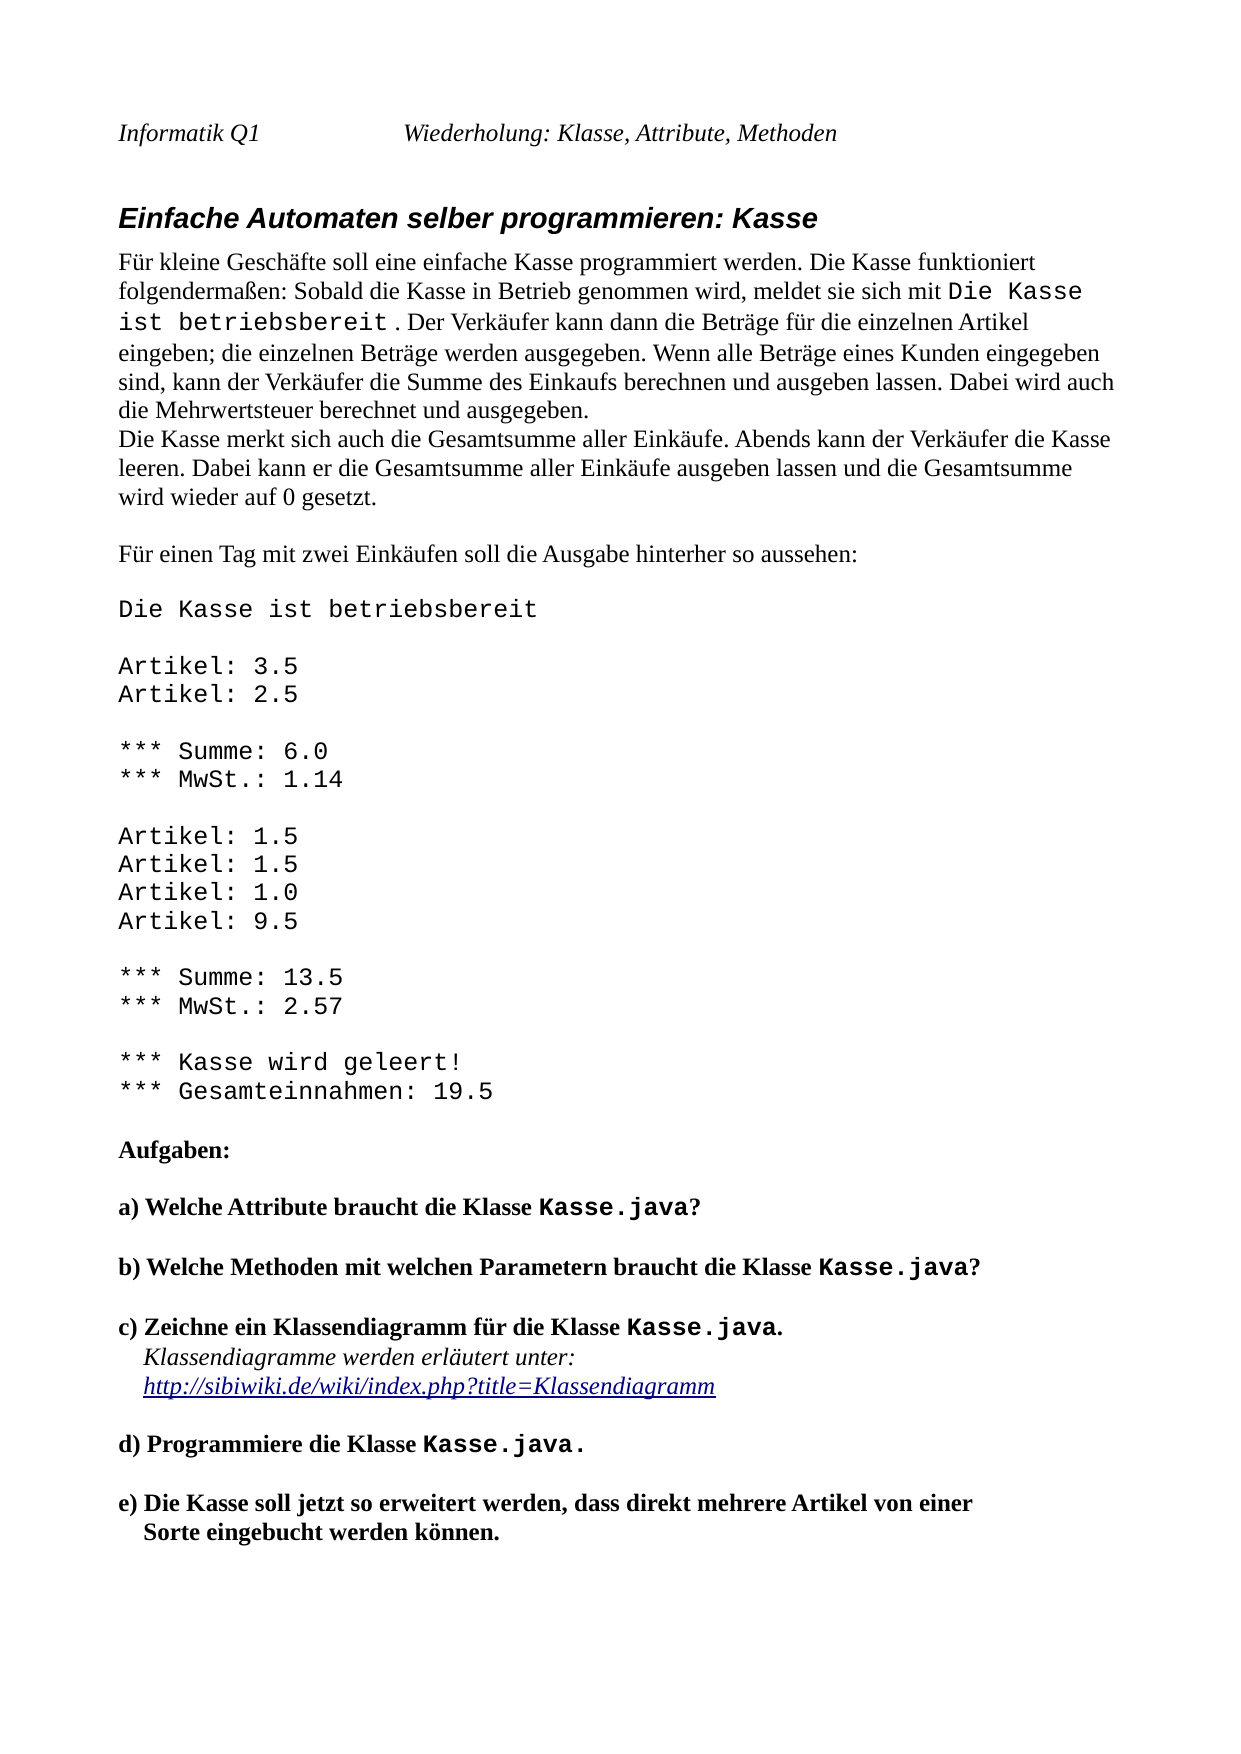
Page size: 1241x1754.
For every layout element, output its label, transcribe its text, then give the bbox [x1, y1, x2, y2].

text Aufgaben: [118, 1135, 1122, 1164]
text *** Summe: 6.0 [118, 738, 1122, 767]
text Artikel: 1.5 [118, 852, 1122, 880]
text Die Kasse ist betriebsbereit [118, 597, 1122, 625]
text *** MwSt.: 1.14 [118, 767, 1122, 795]
text Die Kasse merkt sich auch die Gesamtsumme aller Einkäufe. Abends kann der Verkäufer die Kasse leeren. Dabei kann er die Gesamtsumme aller Einkäufe ausgeben lassen und die Gesamtsumme wird wieder auf 0 gesetzt. [118, 424, 1122, 510]
text Artikel: 9.5 [118, 908, 1122, 937]
text a) Welche Attribute braucht die Klasse Kasse.java? [118, 1192, 1122, 1252]
text Für einen Tag mit zwei Einkäufen soll die Ausgabe hinterher so aussehen: [118, 539, 1122, 568]
text d) Programmiere die Klasse Kasse.java. [118, 1429, 1122, 1488]
text Artikel: 1.5 [118, 823, 1122, 852]
text Für kleine Geschäfte soll eine einfache Kasse programmiert werden. Die Kasse funktioniert folgendermaßen: Sobald die Kasse in Betrieb genommen wird, meldet sie sich mit Die Kasse ist betriebsbereit . Der Verkäufer kann dann die Beträge für die einzelnen Artikel eingeben; die einzelnen Beträge werden ausgegeben. Wenn alle Beträge eines Kunden eingegeben sind, kann der Verkäufer die Summe des Einkaufs berechnen und ausgeben lassen. Dabei wird auch die Mehrwertsteuer berechnet und ausgegeben. [118, 247, 1122, 424]
text Artikel: 1.0 [118, 880, 1122, 908]
text Artikel: 2.5 [118, 682, 1122, 710]
subtitle Einfache Automaten selber programmieren: Kasse [118, 201, 1122, 235]
text *** MwSt.: 2.57 [118, 993, 1122, 1022]
text *** Gesamteinnahmen: 19.5 [118, 1078, 1122, 1107]
text b) Welche Methoden mit welchen Parametern braucht die Klasse Kasse.java? [118, 1252, 1122, 1283]
text e) Die Kasse soll jetzt so erweitert werden, dass direkt mehrere Artikel von einer Sorte eingebucht werden können. [118, 1488, 1122, 1546]
text *** Summe: 13.5 [118, 965, 1122, 993]
text *** Kasse wird geleert! [118, 1050, 1122, 1078]
text c) Zeichne ein Klassendiagramm für die Klasse Kasse.java. Klassendiagramme werden erläutert unter: http://sibiwiki.de/wiki/index.php?title=Klassendiagramm [118, 1312, 1122, 1400]
text Artikel: 3.5 [118, 653, 1122, 682]
